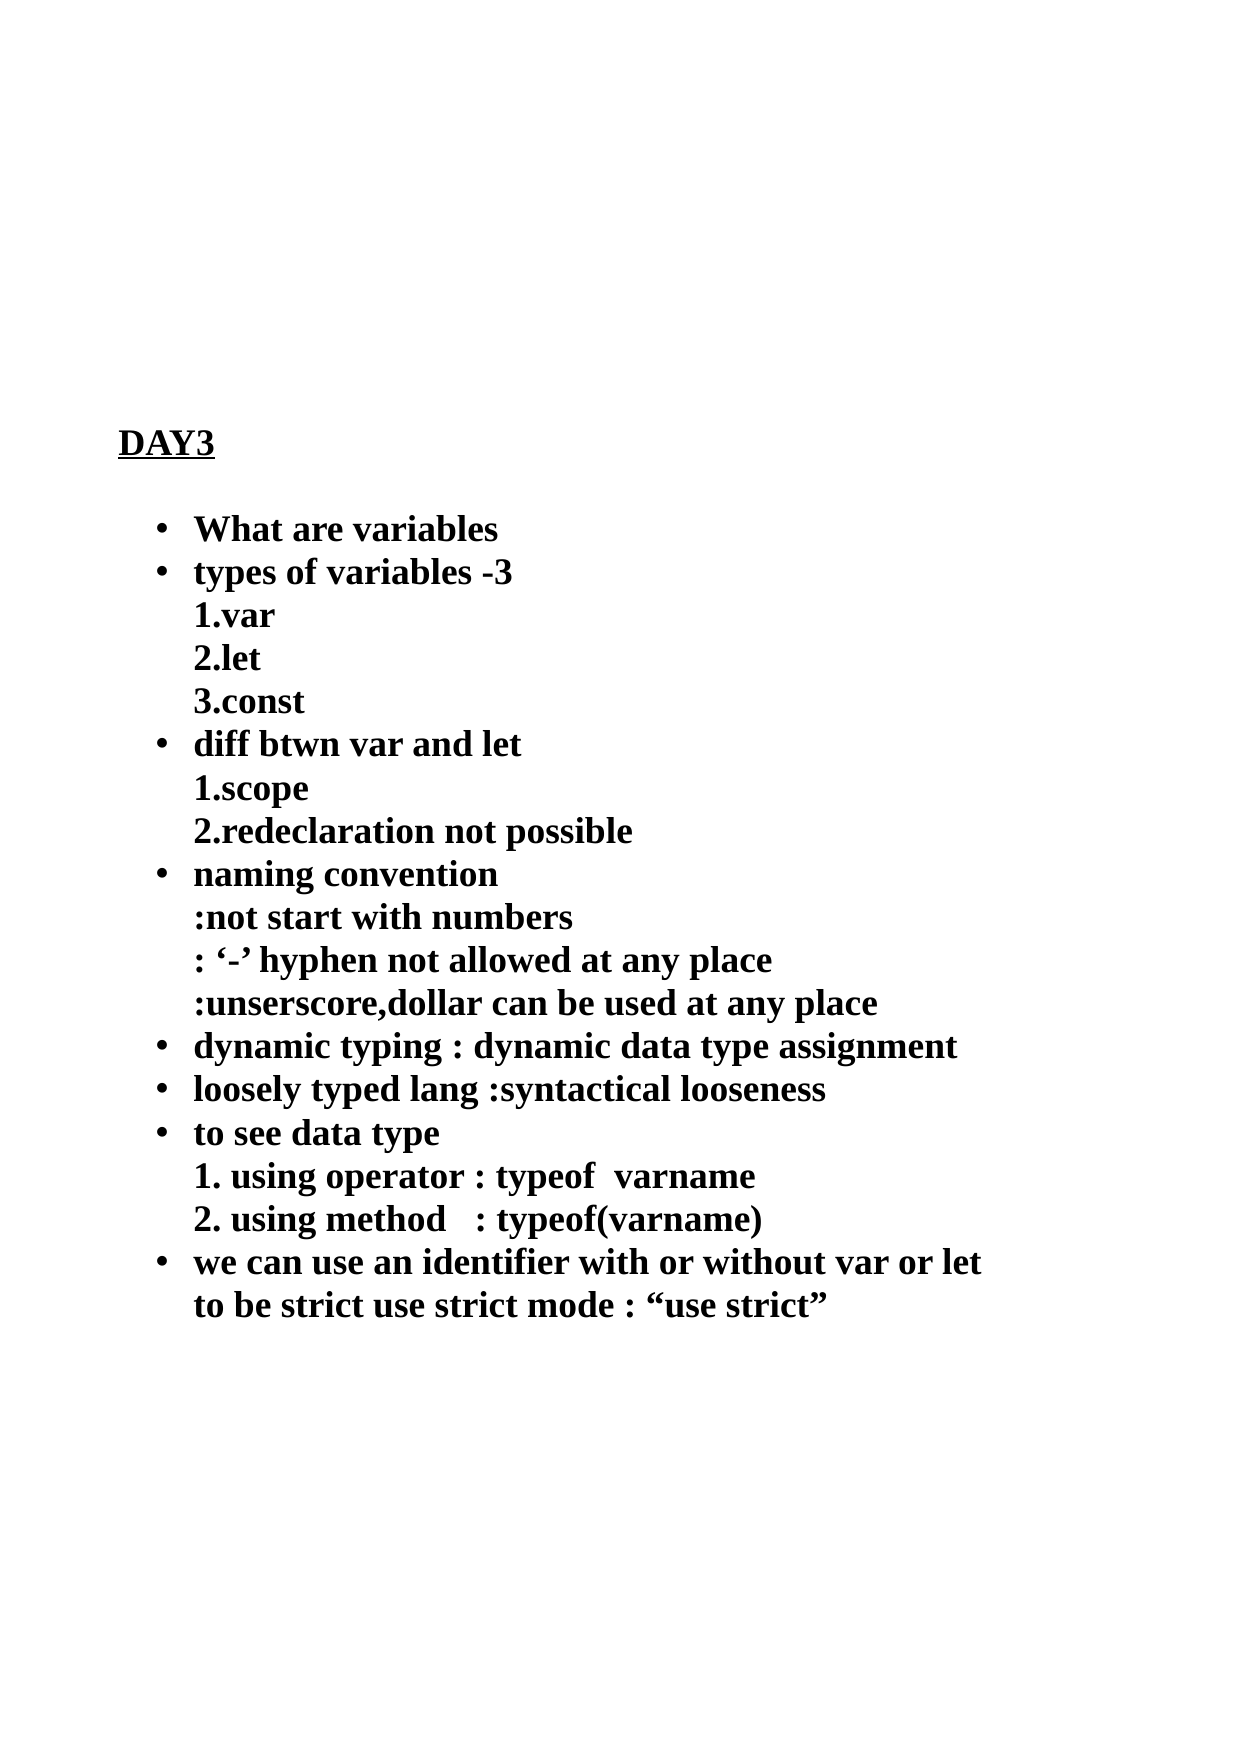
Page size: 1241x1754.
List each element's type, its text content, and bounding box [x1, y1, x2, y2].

list types of variables -3 [156, 549, 1122, 592]
list diff btwn var and let [156, 722, 1122, 765]
list loosely typed lang :syntactical looseness [156, 1067, 1122, 1110]
list 1.var [156, 592, 1122, 636]
list to be strict use strict mode : “use strict” [156, 1282, 1122, 1326]
list 3.const [156, 679, 1122, 722]
list :not start with numbers [156, 894, 1122, 937]
list 1.scope [156, 765, 1122, 808]
list What are variables [156, 506, 1122, 549]
list naming convention [156, 851, 1122, 894]
list : ‘-’ hyphen not allowed at any place [156, 937, 1122, 981]
list to see data type [156, 1110, 1122, 1153]
list 1. using operator : typeof varname [156, 1153, 1122, 1196]
list :unserscore,dollar can be used at any place [156, 981, 1122, 1024]
list 2. using method : typeof(varname) [156, 1196, 1122, 1239]
text DAY3 [118, 420, 1122, 463]
list 2.let [156, 636, 1122, 679]
list dynamic typing : dynamic data type assignment [156, 1024, 1122, 1067]
list we can use an identifier with or without var or let [156, 1239, 1122, 1282]
list 2.redeclaration not possible [156, 808, 1122, 851]
